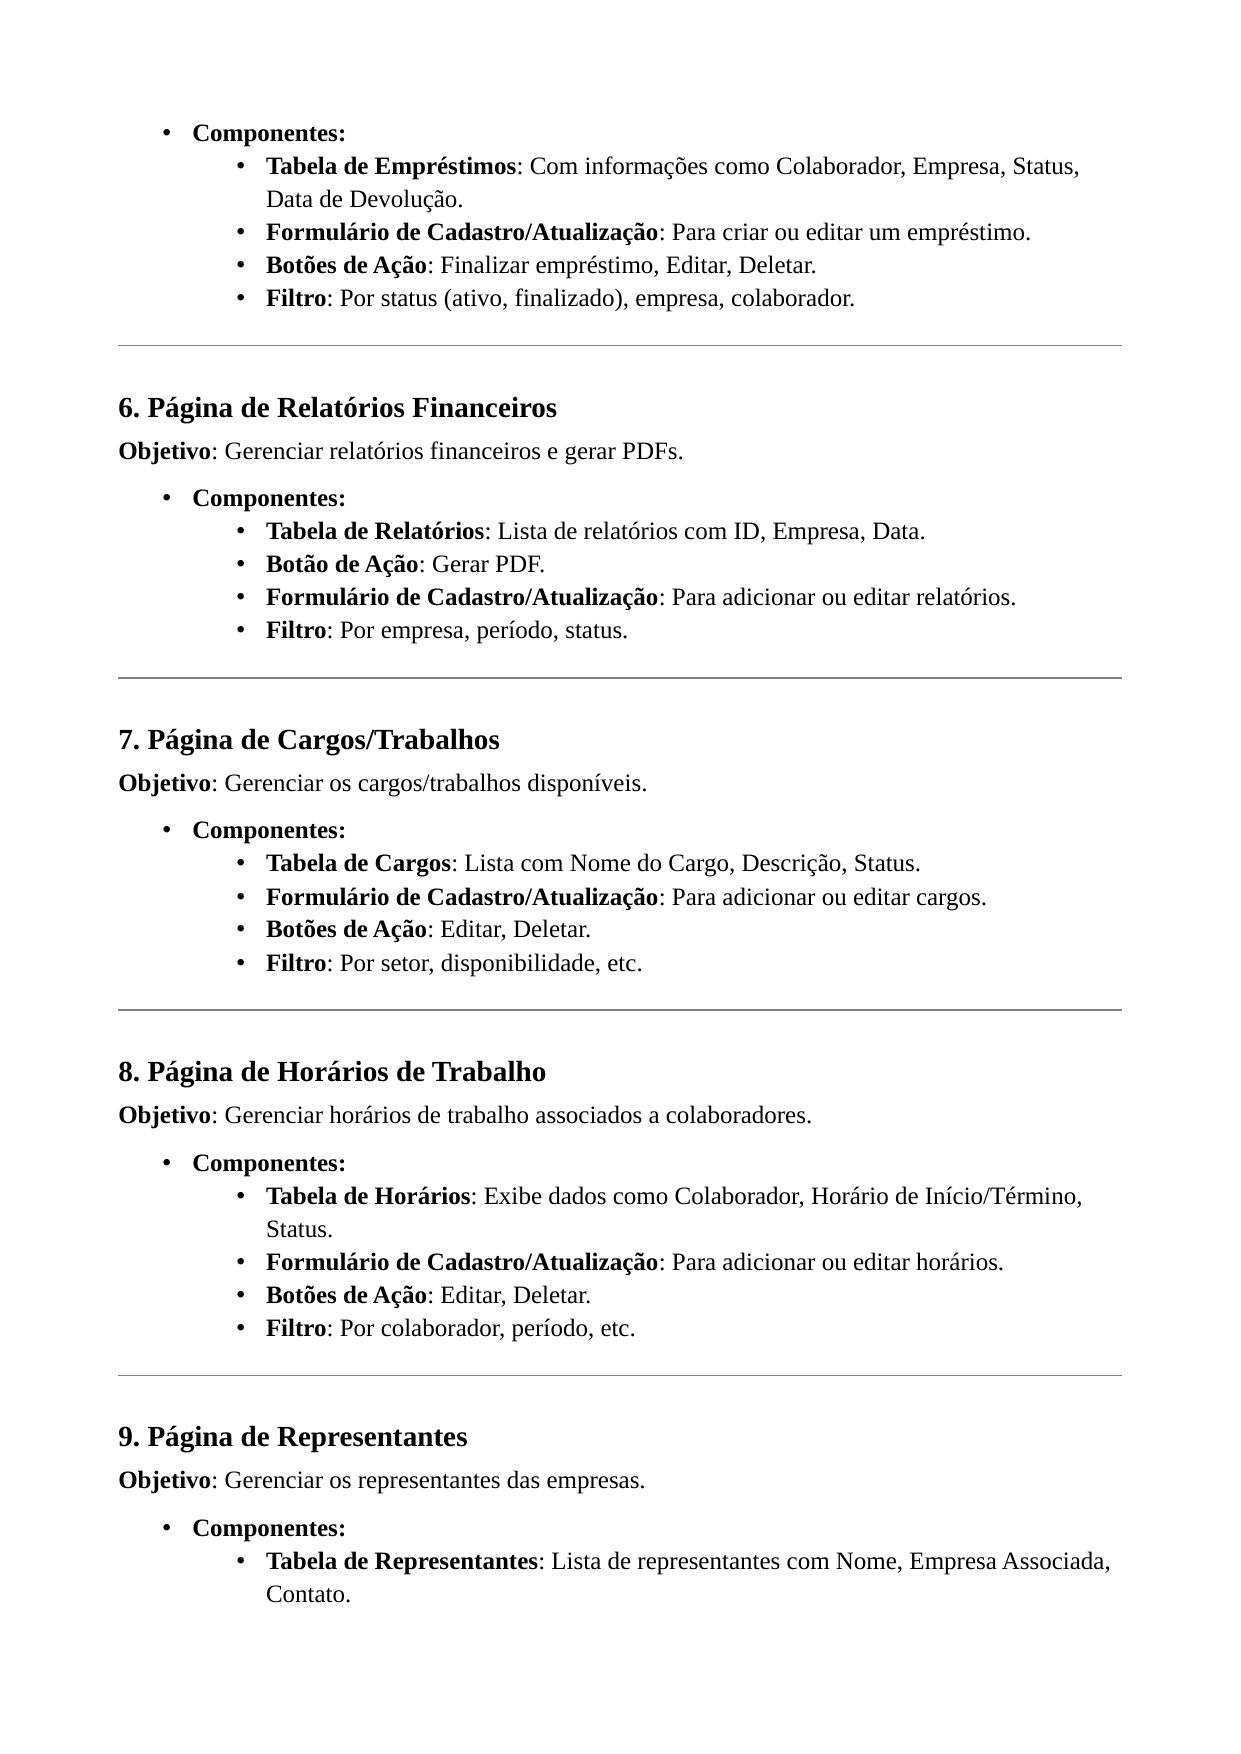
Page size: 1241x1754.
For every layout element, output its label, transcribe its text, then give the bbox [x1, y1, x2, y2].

list Formulário de Cadastro/Atualização: Para adicionar ou editar cargos. [236, 882, 1122, 910]
list Botões de Ação: Editar, Deletar. [236, 914, 1122, 943]
subtitle 7. Página de Cargos/Trabalhos [118, 722, 1122, 755]
list Componentes: [162, 816, 1122, 844]
list Filtro: Por empresa, período, status. [236, 615, 1122, 644]
list Filtro: Por colaborador, período, etc. [236, 1313, 1122, 1342]
subtitle 9. Página de Representantes [118, 1419, 1122, 1453]
subtitle 6. Página de Relatórios Financeiros [118, 390, 1122, 423]
list Filtro: Por setor, disponibilidade, etc. [236, 948, 1122, 976]
list Tabela de Cargos: Lista com Nome do Cargo, Descrição, Status. [236, 848, 1122, 877]
list Componentes: [162, 118, 1122, 147]
list Filtro: Por status (ativo, finalizado), empresa, colaborador. [236, 283, 1122, 312]
text Objetivo: Gerenciar horários de trabalho associados a colaboradores. [118, 1100, 1122, 1129]
list Tabela de Relatórios: Lista de relatórios com ID, Empresa, Data. [236, 516, 1122, 545]
list Componentes: [162, 483, 1122, 512]
list Formulário de Cadastro/Atualização: Para criar ou editar um empréstimo. [236, 217, 1122, 246]
list Formulário de Cadastro/Atualização: Para adicionar ou editar relatórios. [236, 582, 1122, 611]
subtitle 8. Página de Horários de Trabalho [118, 1054, 1122, 1088]
list Formulário de Cadastro/Atualização: Para adicionar ou editar horários. [236, 1247, 1122, 1276]
text Objetivo: Gerenciar os representantes das empresas. [118, 1465, 1122, 1494]
list Componentes: [162, 1513, 1122, 1542]
text Objetivo: Gerenciar os cargos/trabalhos disponíveis. [118, 768, 1122, 797]
list Botões de Ação: Finalizar empréstimo, Editar, Deletar. [236, 250, 1122, 279]
list Tabela de Representantes: Lista de representantes com Nome, Empresa Associada, Contato. [236, 1546, 1122, 1608]
list Componentes: [162, 1148, 1122, 1176]
list Tabela de Horários: Exibe dados como Colaborador, Horário de Início/Término, Status. [236, 1181, 1122, 1242]
list Tabela de Empréstimos: Com informações como Colaborador, Empresa, Status, Data de Devolução. [236, 151, 1122, 213]
list Botões de Ação: Editar, Deletar. [236, 1280, 1122, 1308]
list Botão de Ação: Gerar PDF. [236, 549, 1122, 578]
text Objetivo: Gerenciar relatórios financeiros e gerar PDFs. [118, 436, 1122, 464]
